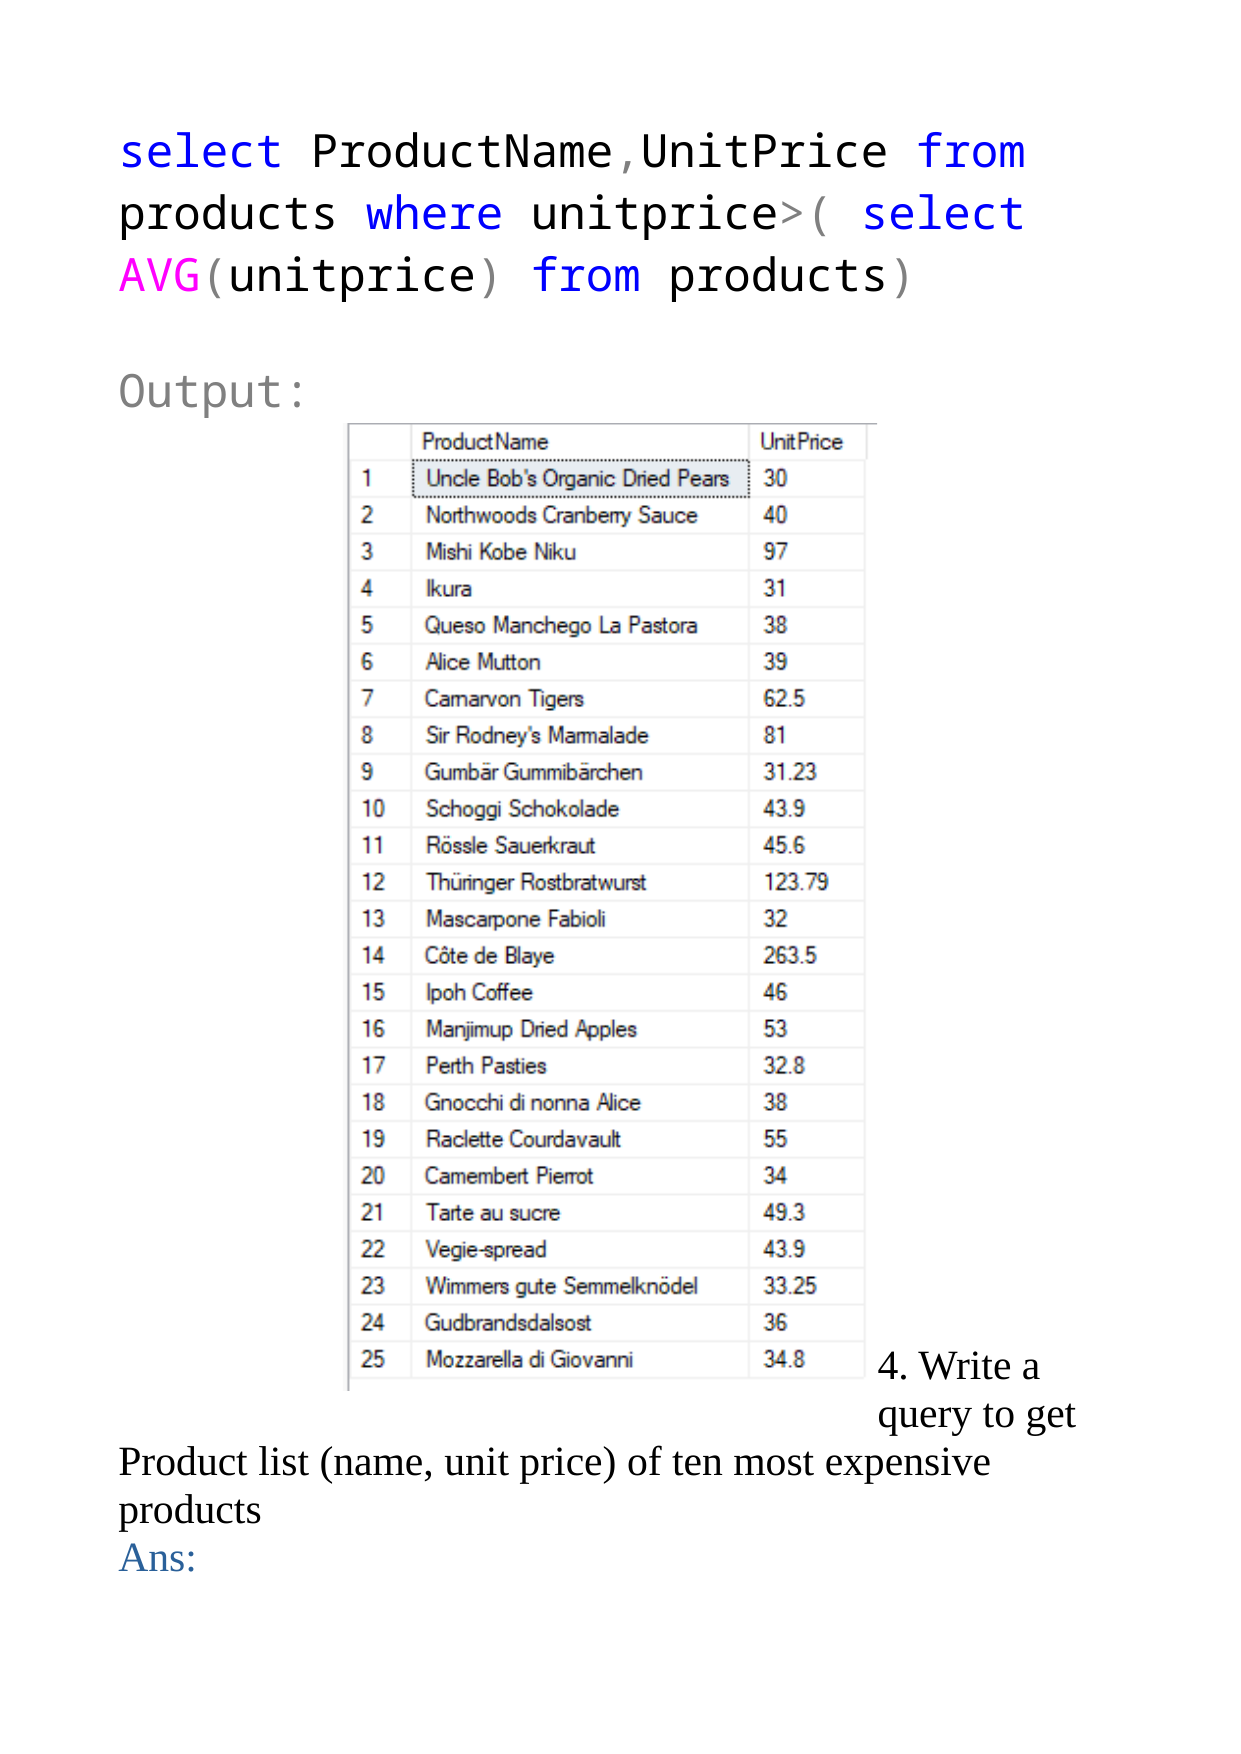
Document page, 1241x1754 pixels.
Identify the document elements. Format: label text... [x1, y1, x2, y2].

picture [342, 423, 878, 1391]
text 4. Write a query to get Product list (name, unit price) of ten most expensive products [118, 1340, 1122, 1532]
text Ans: [118, 1532, 1122, 1580]
text select ProductName,UnitPrice from products where unitprice>( select AVG(unitprice) from products) [118, 118, 1122, 305]
text Output: [118, 358, 1122, 420]
